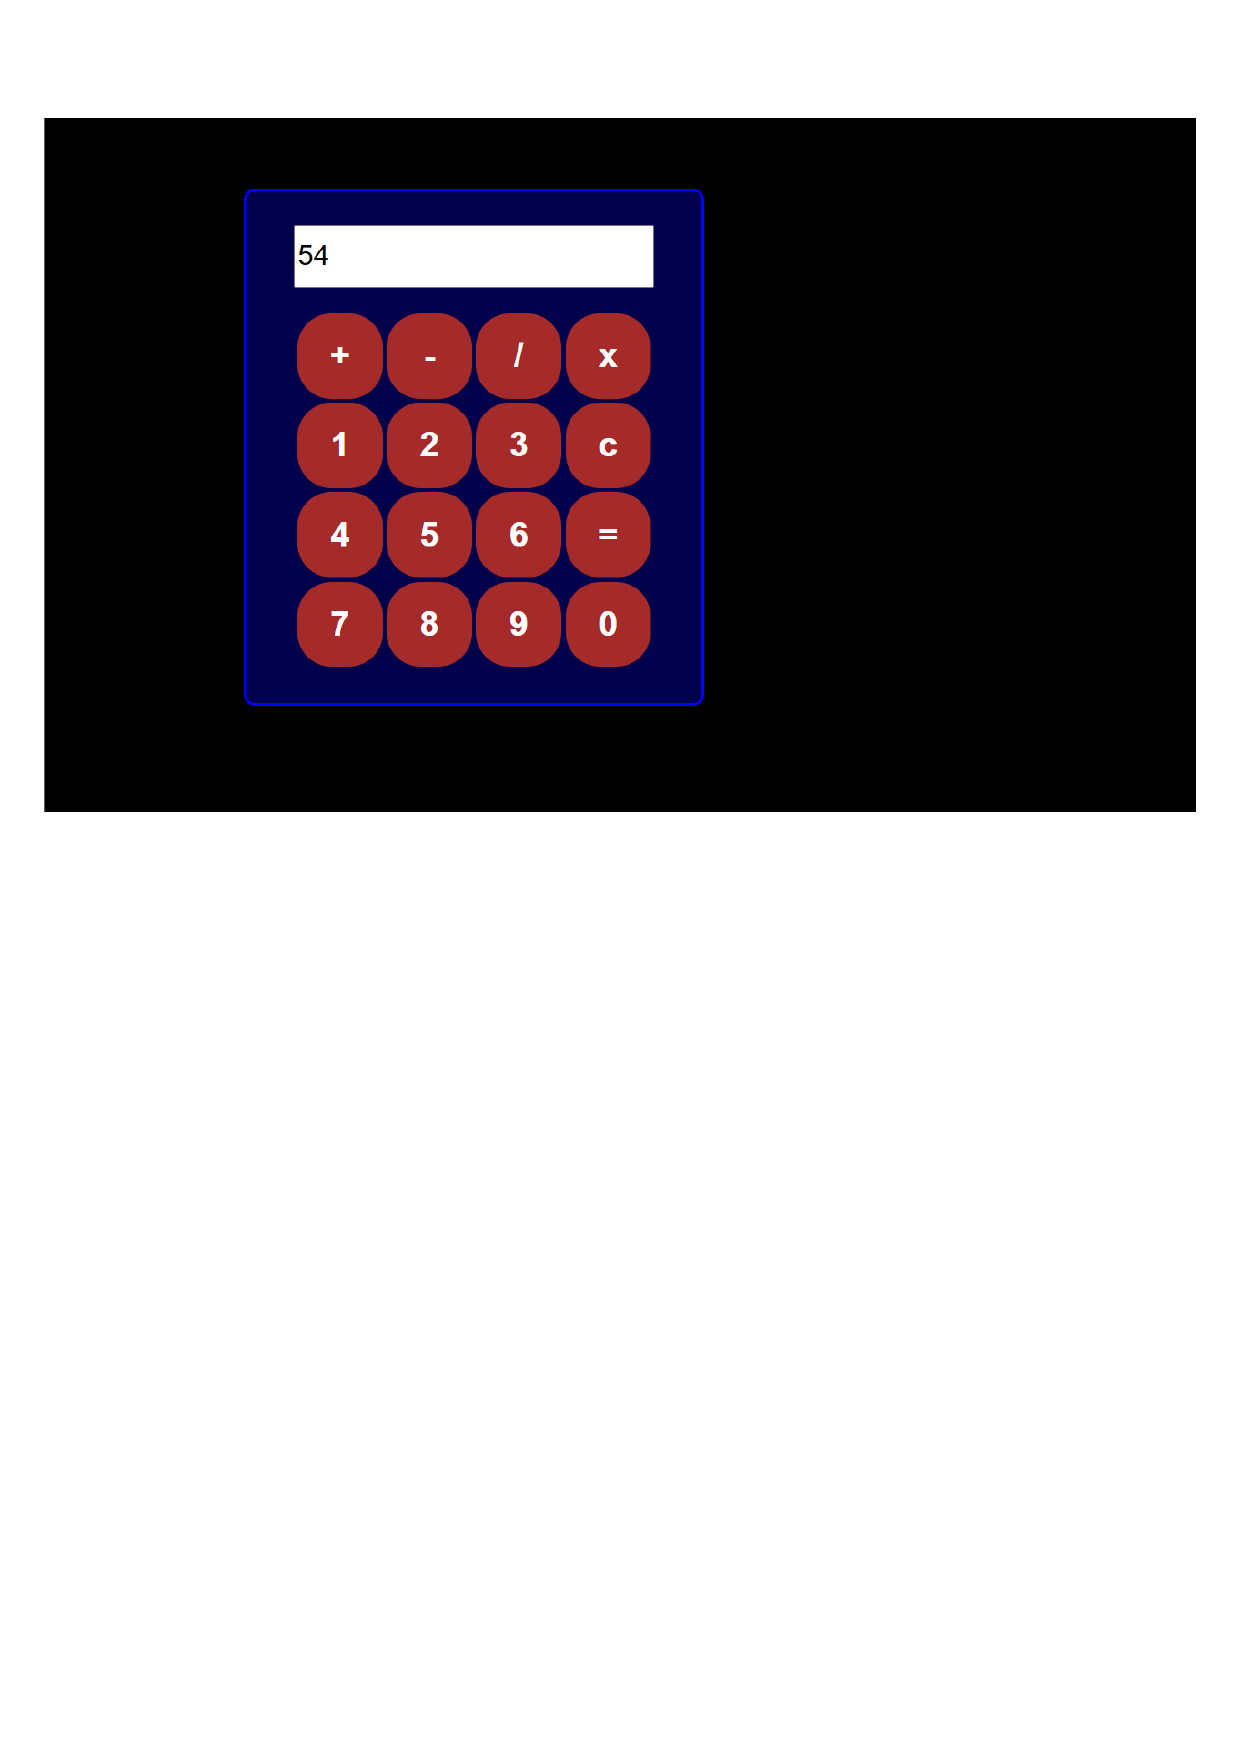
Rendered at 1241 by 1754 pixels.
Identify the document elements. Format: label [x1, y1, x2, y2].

picture [44, 118, 1196, 812]
